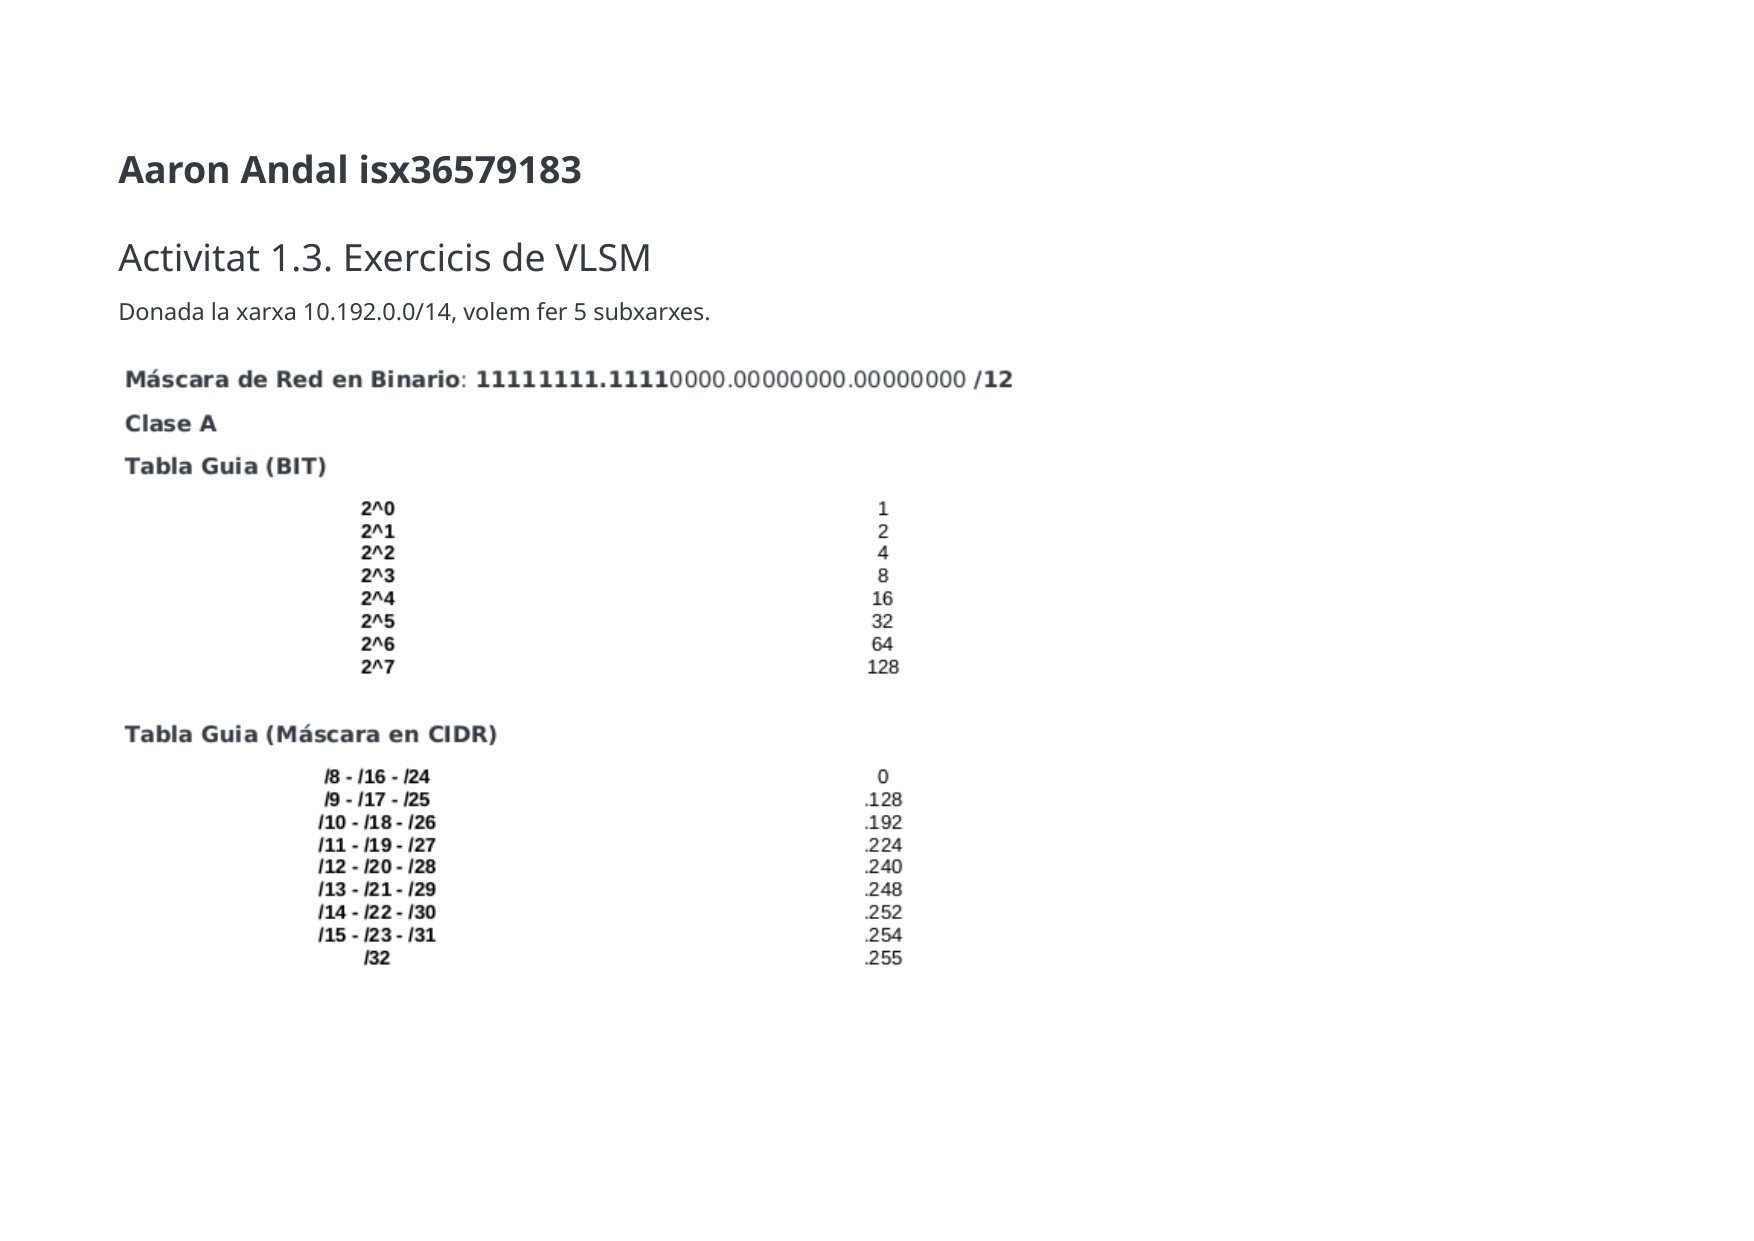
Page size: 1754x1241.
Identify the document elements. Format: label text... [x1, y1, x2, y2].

picture [122, 357, 1102, 1047]
text Donada la xarxa 10.192.0.0/14, volem fer 5 subxarxes. [118, 295, 1635, 327]
subtitle Aaron Andal isx36579183 [118, 143, 1635, 194]
subtitle Activitat 1.3. Exercicis de VLSM [118, 232, 1635, 283]
